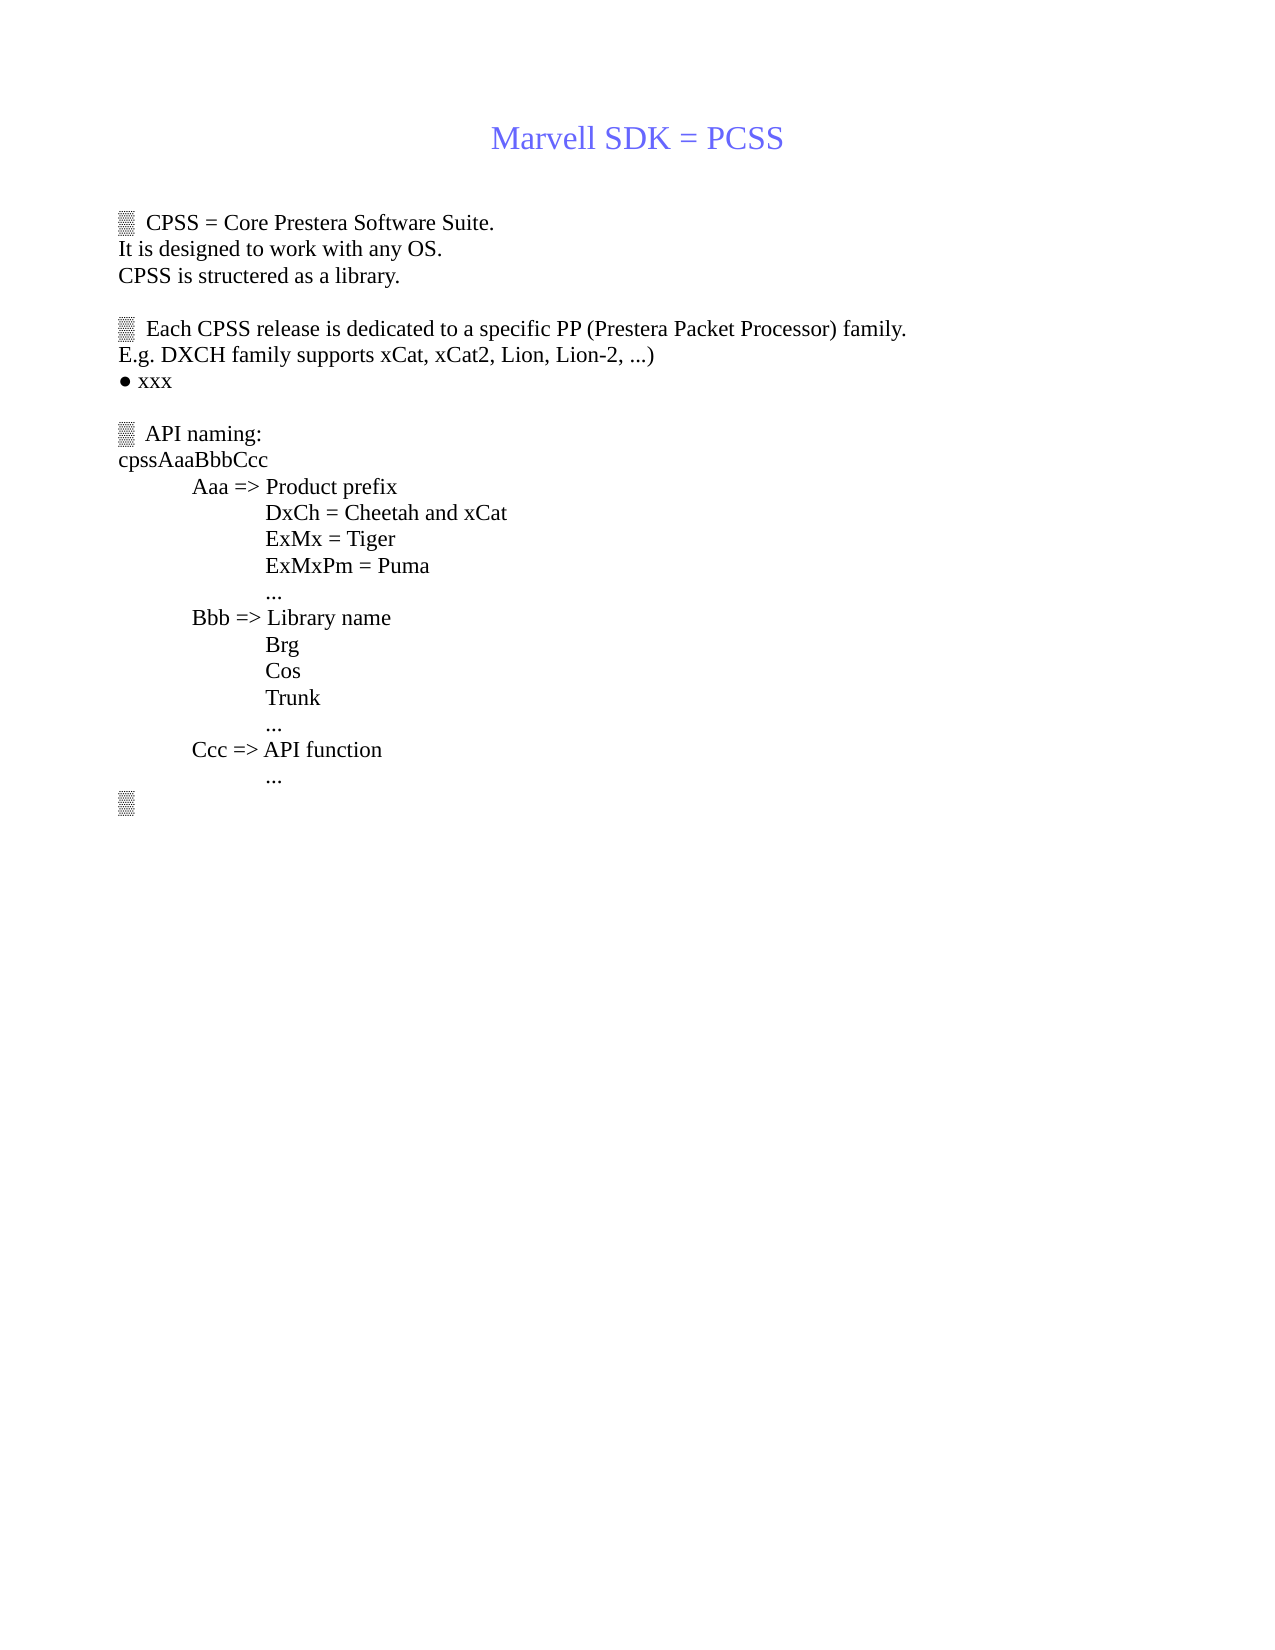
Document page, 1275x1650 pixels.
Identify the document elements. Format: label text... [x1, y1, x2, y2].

text ▒ [118, 789, 1157, 815]
text Trunk [118, 683, 1157, 710]
text E.g. DXCH family supports xCat, xCat2, Lion, Lion-2, ...) [118, 341, 1157, 367]
text Ccc => API function [118, 736, 1157, 763]
text ... [118, 763, 1157, 789]
text Brg [118, 631, 1157, 657]
text Marvell SDK = PCSS [118, 118, 1157, 156]
text It is designed to work with any OS. [118, 236, 1157, 262]
text ● xxx [118, 367, 1157, 394]
text Bbb => Library name [118, 604, 1157, 631]
text ▒ API naming: [118, 420, 1157, 446]
text Cos [118, 657, 1157, 683]
text cpssAaaBbbCcc [118, 446, 1157, 473]
text CPSS is structered as a library. [118, 262, 1157, 288]
text ExMxPm = Puma [118, 552, 1157, 578]
text ▒ CPSS = Core Prestera Software Suite. [118, 209, 1157, 236]
text ExMx = Tiger [118, 525, 1157, 552]
text ▒ Each CPSS release is dedicated to a specific PP (Prestera Packet Processor) family. [118, 314, 1157, 341]
text ... [118, 710, 1157, 736]
text ... [118, 578, 1157, 604]
text DxCh = Cheetah and xCat [118, 499, 1157, 525]
text Aaa => Product prefix [118, 473, 1157, 499]
